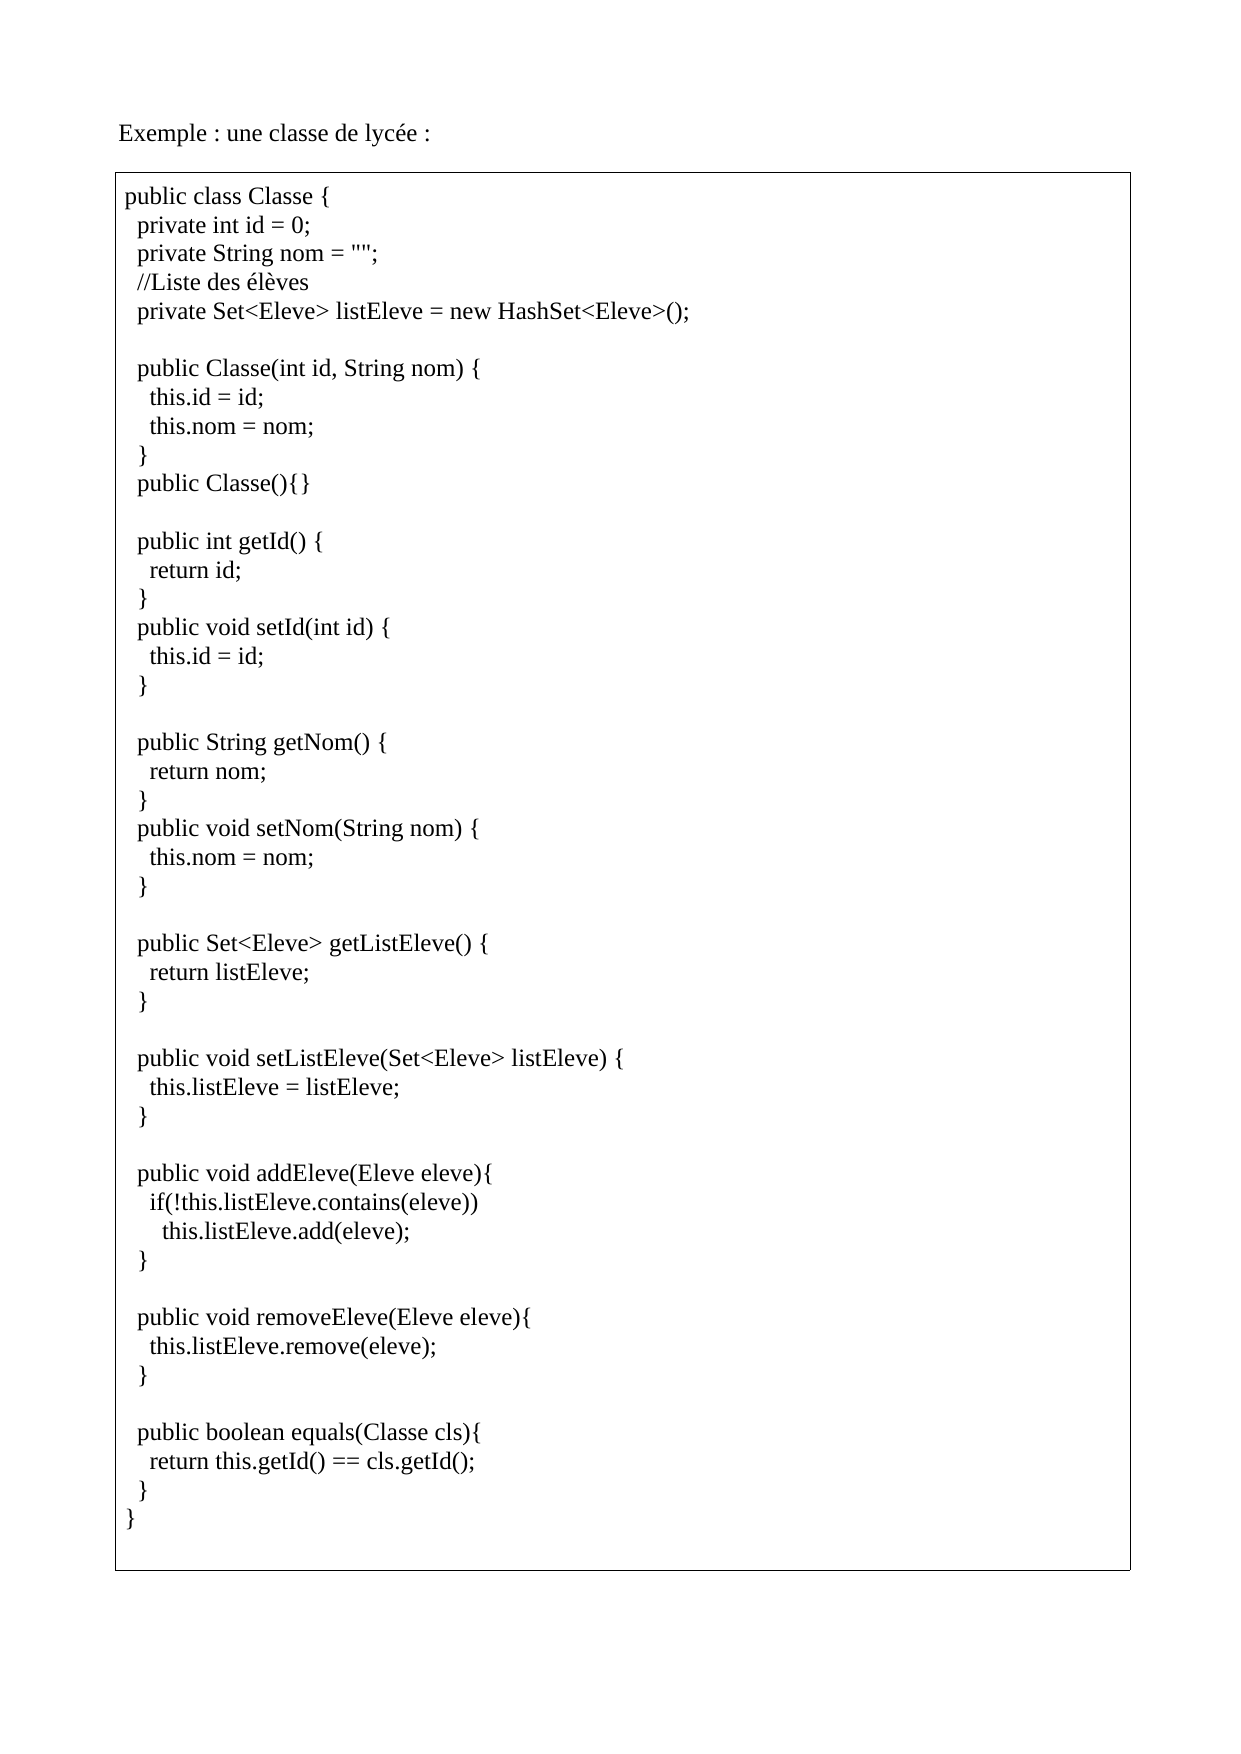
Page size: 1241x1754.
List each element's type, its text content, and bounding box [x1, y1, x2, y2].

text this.id = id; [124, 641, 1121, 670]
text public Classe(){} [124, 468, 1121, 497]
text } [124, 785, 1121, 813]
text this.listEleve.add(eleve); [124, 1216, 1121, 1245]
text public void addEleve(Eleve eleve){ [124, 1158, 1121, 1187]
text } [124, 1245, 1121, 1273]
text private int id = 0; [124, 210, 1121, 238]
text } [124, 1360, 1121, 1388]
text return nom; [124, 756, 1121, 785]
text public void setNom(String nom) { [124, 813, 1121, 842]
text } [124, 440, 1121, 468]
text private Set<Eleve> listEleve = new HashSet<Eleve>(); [124, 296, 1121, 325]
text return this.getId() == cls.getId(); [124, 1446, 1121, 1475]
text public Classe(int id, String nom) { [124, 353, 1121, 382]
text public Set<Eleve> getListEleve() { [124, 928, 1121, 957]
text this.listEleve = listEleve; [124, 1072, 1121, 1101]
text } [124, 670, 1121, 698]
text } [124, 1475, 1121, 1503]
text Exemple : une classe de lycée : [118, 118, 1122, 147]
text } [124, 1503, 1121, 1532]
text this.id = id; [124, 382, 1121, 411]
text this.nom = nom; [124, 842, 1121, 871]
text this.nom = nom; [124, 411, 1121, 440]
text } [124, 871, 1121, 900]
text public void setListEleve(Set<Eleve> listEleve) { [124, 1043, 1121, 1072]
text private String nom = ""; [124, 238, 1121, 267]
text public int getId() { [124, 526, 1121, 555]
text public void setId(int id) { [124, 612, 1121, 641]
text public class Classe { [124, 181, 1121, 210]
text public boolean equals(Classe cls){ [124, 1417, 1121, 1446]
text return listEleve; [124, 957, 1121, 986]
text } [124, 583, 1121, 612]
text return id; [124, 555, 1121, 583]
text public void removeEleve(Eleve eleve){ [124, 1302, 1121, 1331]
text public String getNom() { [124, 727, 1121, 756]
text this.listEleve.remove(eleve); [124, 1331, 1121, 1360]
text if(!this.listEleve.contains(eleve)) [124, 1187, 1121, 1216]
text } [124, 986, 1121, 1015]
text //Liste des élèves [124, 267, 1121, 296]
text } [124, 1101, 1121, 1130]
